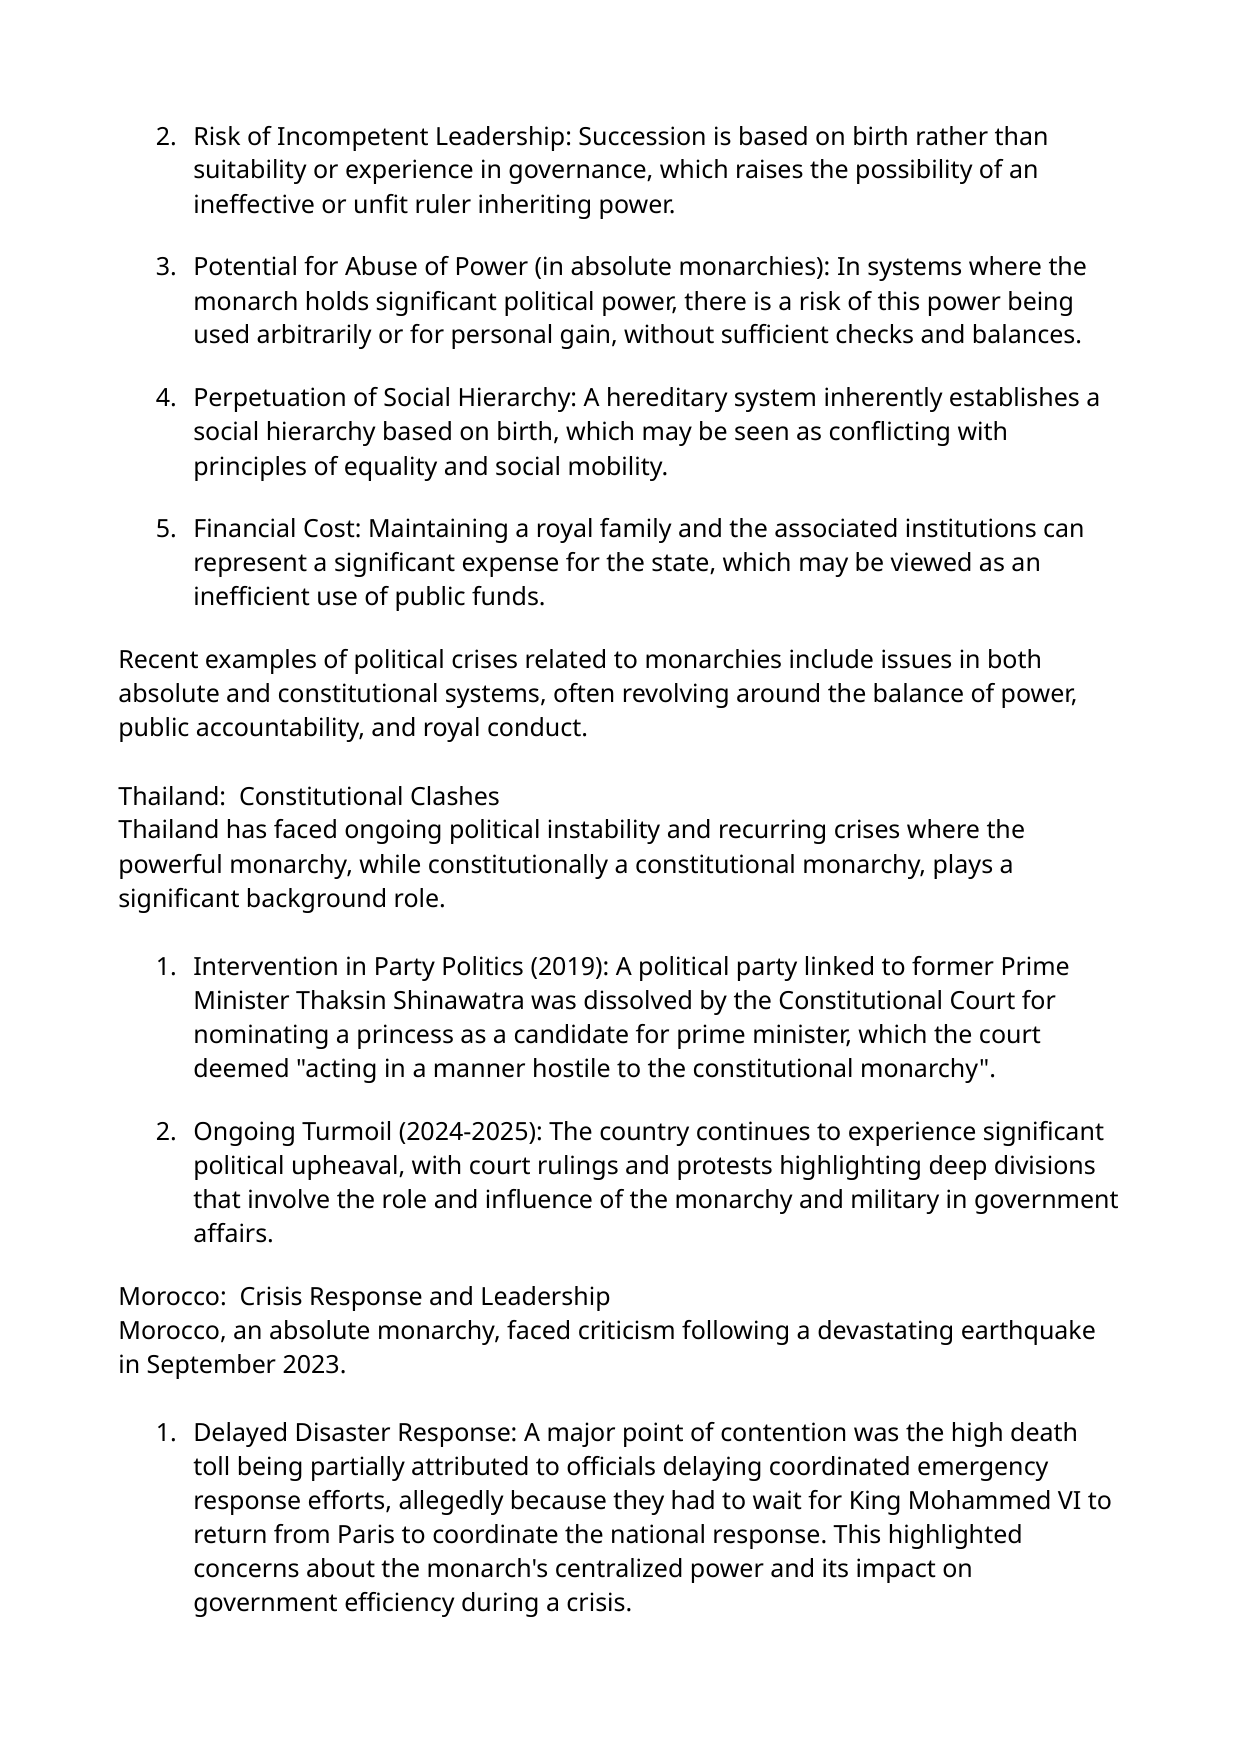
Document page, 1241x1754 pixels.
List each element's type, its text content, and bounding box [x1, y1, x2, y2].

text Morocco: Crisis Response and Leadership [118, 1278, 1122, 1312]
list Risk of Incompetent Leadership: Succession is based on birth rather than suitability or experience in governance, which raises the possibility of an ineffective or unfit ruler inheriting power. [156, 118, 1122, 220]
list Ongoing Turmoil (2024-2025): The country continues to experience significant political upheaval, with court rulings and protests highlighting deep divisions that involve the role and influence of the monarchy and military in government affairs. [156, 1113, 1122, 1250]
list Financial Cost: Maintaining a royal family and the associated institutions can represent a significant expense for the state, which may be viewed as an inefficient use of public funds. [156, 511, 1122, 613]
list Potential for Abuse of Power (in absolute monarchies): In systems where the monarch holds significant political power, there is a risk of this power being used arbitrarily or for personal gain, without sufficient checks and balances. [156, 249, 1122, 351]
list Delayed Disaster Response: A major point of contention was the high death toll being partially attributed to officials delaying coordinated emergency response efforts, allegedly because they had to wait for King Mohammed VI to return from Paris to coordinate the national response. This highlighted concerns about the monarch's centralized power and its impact on government efficiency during a crisis. [156, 1415, 1122, 1619]
text Thailand has faced ongoing political instability and recurring crises where the powerful monarchy, while constitutionally a constitutional monarchy, plays a significant background role. [118, 812, 1122, 914]
list Perpetuation of Social Hierarchy: A hereditary system inherently establishes a social hierarchy based on birth, which may be seen as conflicting with principles of equality and social mobility. [156, 380, 1122, 482]
text Thailand: Constitutional Clashes [118, 778, 1122, 812]
text Morocco, an absolute monarchy, faced criticism following a devastating earthquake in September 2023. [118, 1312, 1122, 1381]
list Intervention in Party Politics (2019): A political party linked to former Prime Minister Thaksin Shinawatra was dissolved by the Constitutional Court for nominating a princess as a candidate for prime minister, which the court deemed "acting in a manner hostile to the constitutional monarchy". [156, 948, 1122, 1085]
text Recent examples of political crises related to monarchies include issues in both absolute and constitutional systems, often revolving around the balance of power, public accountability, and royal conduct. [118, 642, 1122, 744]
